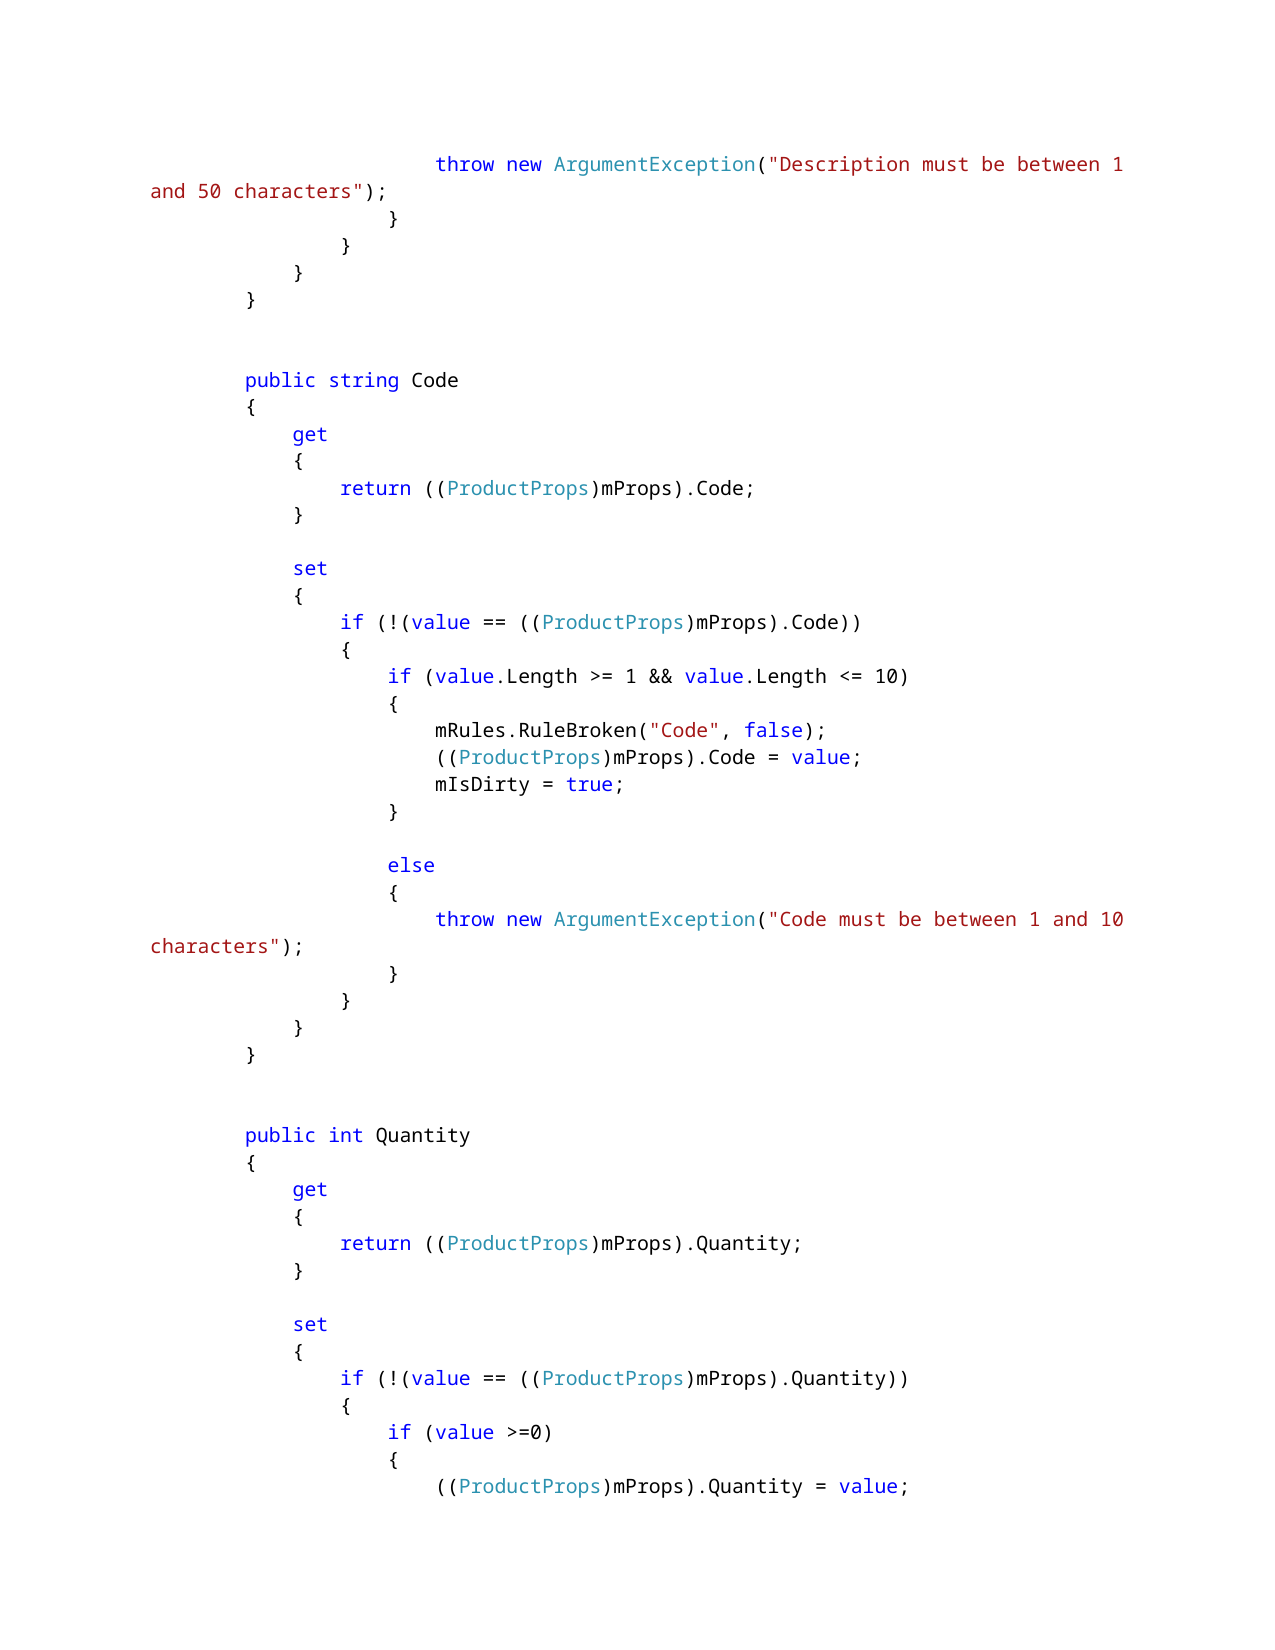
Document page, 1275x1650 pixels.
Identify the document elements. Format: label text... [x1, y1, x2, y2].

text { [150, 582, 1125, 609]
text } [150, 1013, 1125, 1040]
text } [150, 959, 1125, 986]
text throw new ArgumentException("Code must be between 1 and 10 characters"); [150, 905, 1125, 959]
text } [150, 1256, 1125, 1283]
text set [150, 555, 1125, 582]
text { [150, 689, 1125, 717]
text { [150, 1337, 1125, 1364]
text mRules.RuleBroken("Code", false); [150, 717, 1125, 743]
text if (!(value == ((ProductProps)mProps).Code)) [150, 609, 1125, 636]
text ((ProductProps)mProps).Quantity = value; [150, 1472, 1125, 1499]
text { [150, 393, 1125, 420]
text return ((ProductProps)mProps).Quantity; [150, 1229, 1125, 1256]
text if (value >=0) [150, 1418, 1125, 1445]
text { [150, 447, 1125, 474]
text get [150, 420, 1125, 447]
text set [150, 1310, 1125, 1337]
text } [150, 797, 1125, 824]
text ((ProductProps)mProps).Code = value; [150, 743, 1125, 771]
text { [150, 636, 1125, 663]
text public int Quantity [150, 1121, 1125, 1148]
text else [150, 851, 1125, 878]
text { [150, 1391, 1125, 1418]
text } [150, 501, 1125, 528]
text get [150, 1175, 1125, 1202]
text if (value.Length >= 1 && value.Length <= 10) [150, 663, 1125, 689]
text } [150, 204, 1125, 231]
text } [150, 285, 1125, 312]
text } [150, 231, 1125, 258]
text { [150, 1202, 1125, 1229]
text { [150, 878, 1125, 905]
text return ((ProductProps)mProps).Code; [150, 474, 1125, 501]
text mIsDirty = true; [150, 771, 1125, 797]
text { [150, 1148, 1125, 1175]
text public string Code [150, 366, 1125, 393]
text { [150, 1445, 1125, 1472]
text } [150, 1040, 1125, 1067]
text } [150, 258, 1125, 285]
text } [150, 986, 1125, 1013]
text throw new ArgumentException("Description must be between 1 and 50 characters"); [150, 150, 1125, 204]
text if (!(value == ((ProductProps)mProps).Quantity)) [150, 1364, 1125, 1391]
